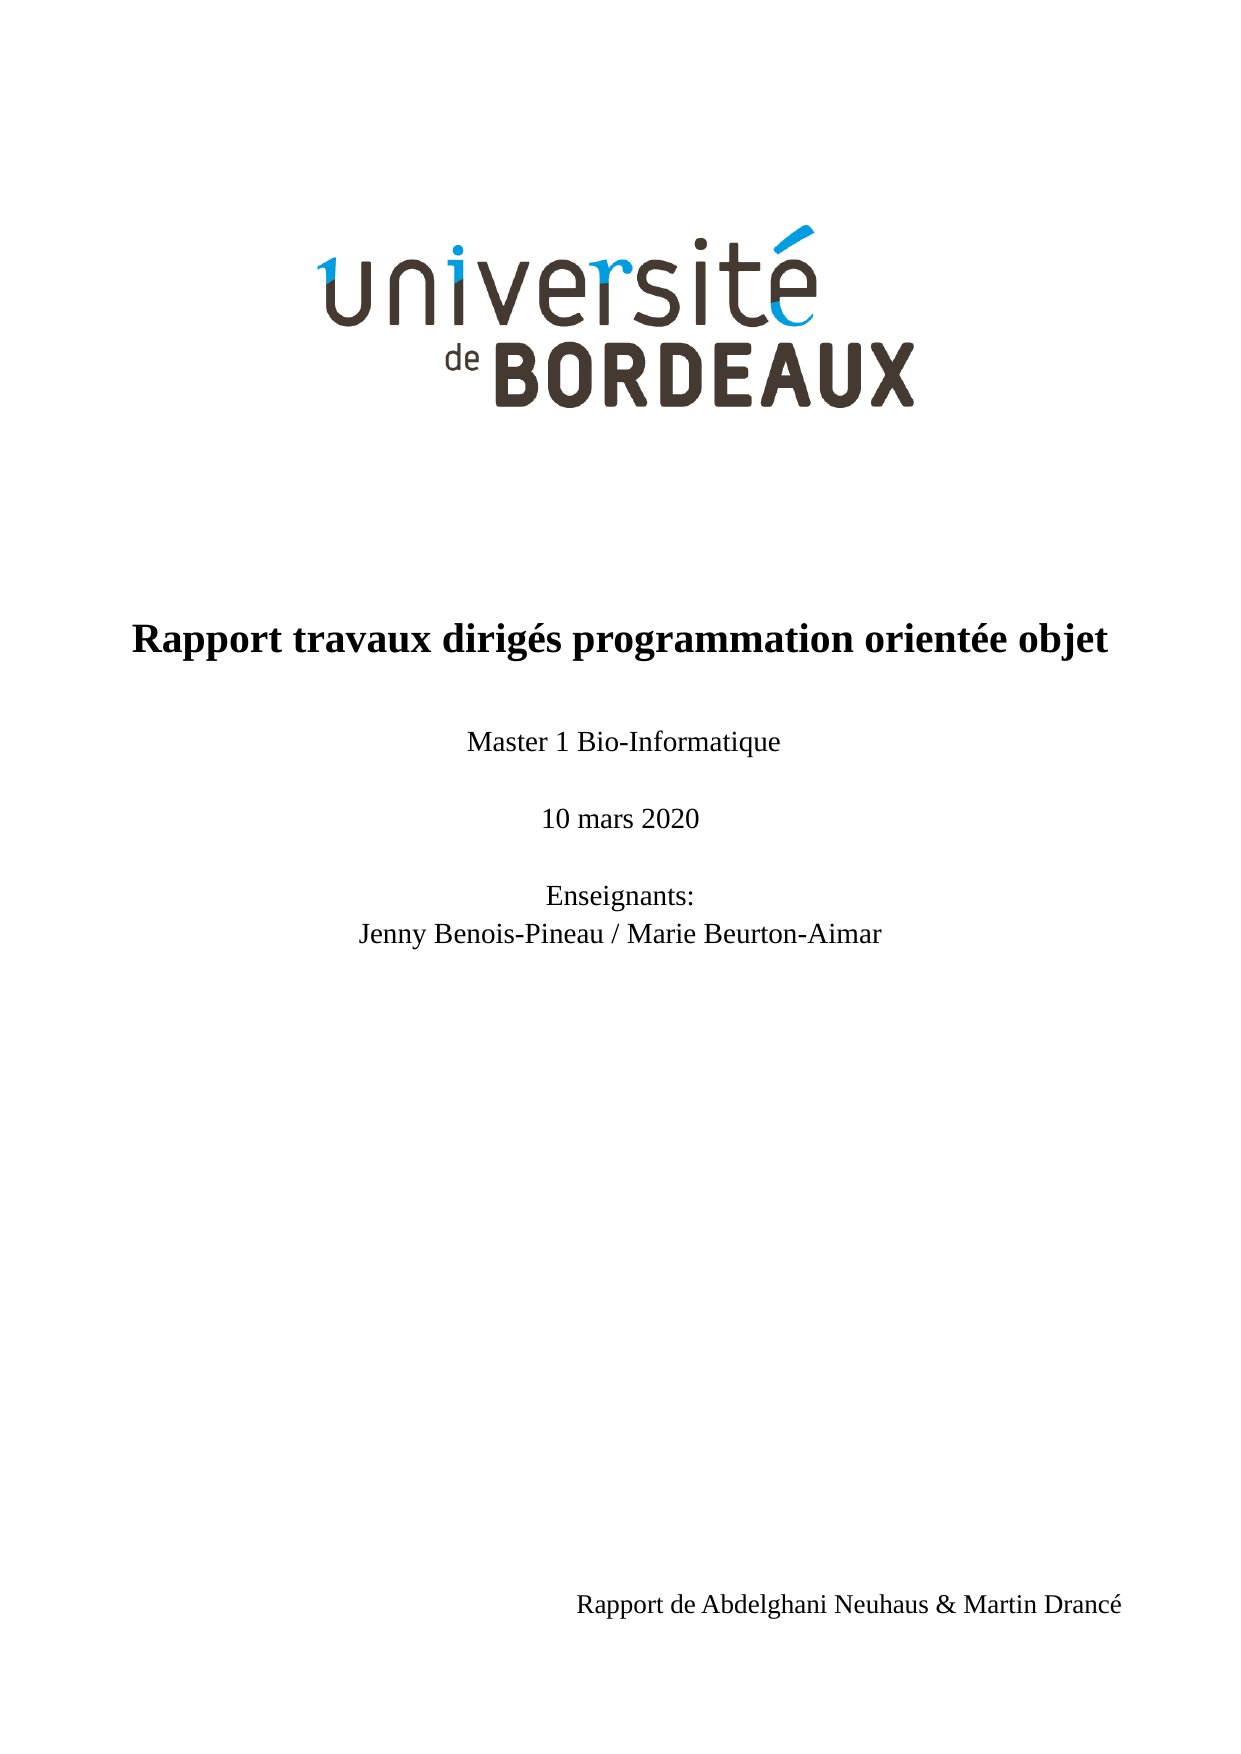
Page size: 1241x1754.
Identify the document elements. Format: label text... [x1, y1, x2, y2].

text 10 mars 2020 [118, 801, 1122, 834]
picture [261, 184, 979, 472]
text Rapport travaux dirigés programmation orientée objet [118, 614, 1122, 662]
text Enseignants: [118, 878, 1122, 912]
text Master 1 Bio-Informatique [118, 724, 1122, 757]
text Rapport de Abdelghani Neuhaus & Martin Drancé [118, 1588, 1122, 1619]
text Jenny Benois-Pineau / Marie Beurton-Aimar [118, 917, 1122, 950]
